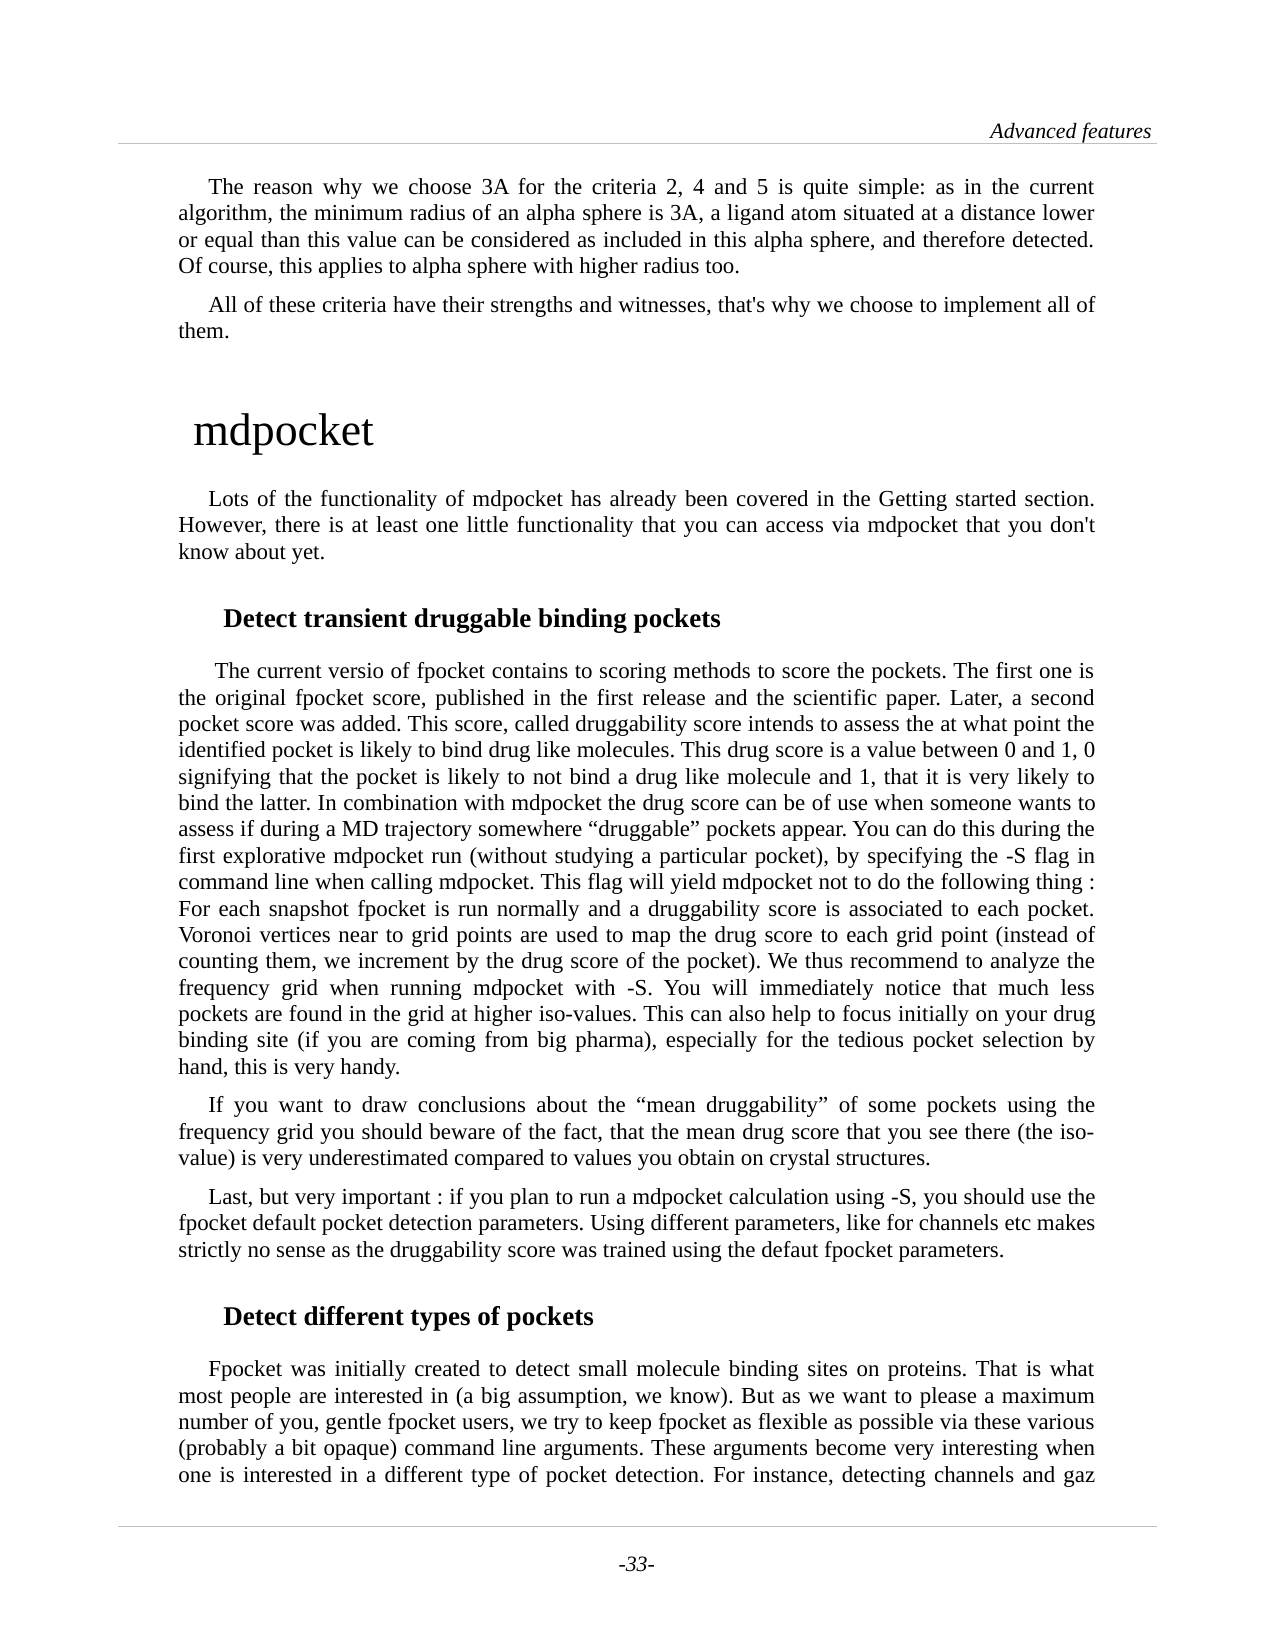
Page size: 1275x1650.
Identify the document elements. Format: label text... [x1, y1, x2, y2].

text The reason why we choose 3A for the criteria 2, 4 and 5 is quite simple: as in the current algorithm, the minimum radius of an alpha sphere is 3A, a ligand atom situated at a distance lower or equal than this value can be considered as included in this alpha sphere, and therefore detected. Of course, this applies to alpha sphere with higher radius too. [178, 173, 1097, 278]
text All of these criteria have their strengths and witnesses, that's why we choose to implement all of them. [178, 291, 1097, 343]
subtitle Detect different types of pockets [223, 1300, 1157, 1331]
text Lots of the functionality of mdpocket has already been covered in the Getting started section. However, there is at least one little functionality that you can access via mdpocket that you don't know about yet. [178, 485, 1097, 564]
text If you want to draw conclusions about the “mean druggability” of some pockets using the frequency grid you should beware of the fact, that the mean drug score that you see there (the iso-value) is very underestimated compared to values you obtain on crystal structures. [178, 1092, 1097, 1171]
subtitle Detect transient druggable binding pockets [223, 602, 1157, 633]
text The current versio of fpocket contains to scoring methods to score the pockets. The first one is the original fpocket score, published in the first release and the scientific paper. Later, a second pocket score was added. This score, called druggability score intends to assess the at what point the identified pocket is likely to bind drug like molecules. This drug score is a value between 0 and 1, 0 signifying that the pocket is likely to not bind a drug like molecule and 1, that it is very likely to bind the latter. In combination with mdpocket the drug score can be of use when someone wants to assess if during a MD trajectory somewhere “druggable” pockets appear. You can do this during the first explorative mdpocket run (without studying a particular pocket), by specifying the -S flag in command line when calling mdpocket. This flag will yield mdpocket not to do the following thing : For each snapshot fpocket is run normally and a druggability score is associated to each pocket. Voronoi vertices near to grid points are used to map the drug score to each grid point (instead of counting them, we increment by the drug score of the pocket). We thus recommend to analyze the frequency grid when running mdpocket with -S. You will immediately notice that much less pockets are found in the grid at higher iso-values. This can also help to focus initially on your drug binding site (if you are coming from big pharma), especially for the tedious pocket selection by hand, this is very handy. [178, 657, 1097, 1079]
subtitle mdpocket [193, 402, 1157, 455]
text Fpocket was initially created to detect small molecule binding sites on proteins. That is what most people are interested in (a big assumption, we know). But as we want to please a maximum number of you, gentle fpocket users, we try to keep fpocket as flexible as possible via these various (probably a bit opaque) command line arguments. These arguments become very interesting when one is interested in a different type of pocket detection. For instance, detecting channels and gaz [178, 1355, 1097, 1487]
text Last, but very important : if you plan to run a mdpocket calculation using -S, you should use the fpocket default pocket detection parameters. Using different parameters, like for channels etc makes strictly no sense as the druggability score was trained using the defaut fpocket parameters. [178, 1183, 1097, 1262]
